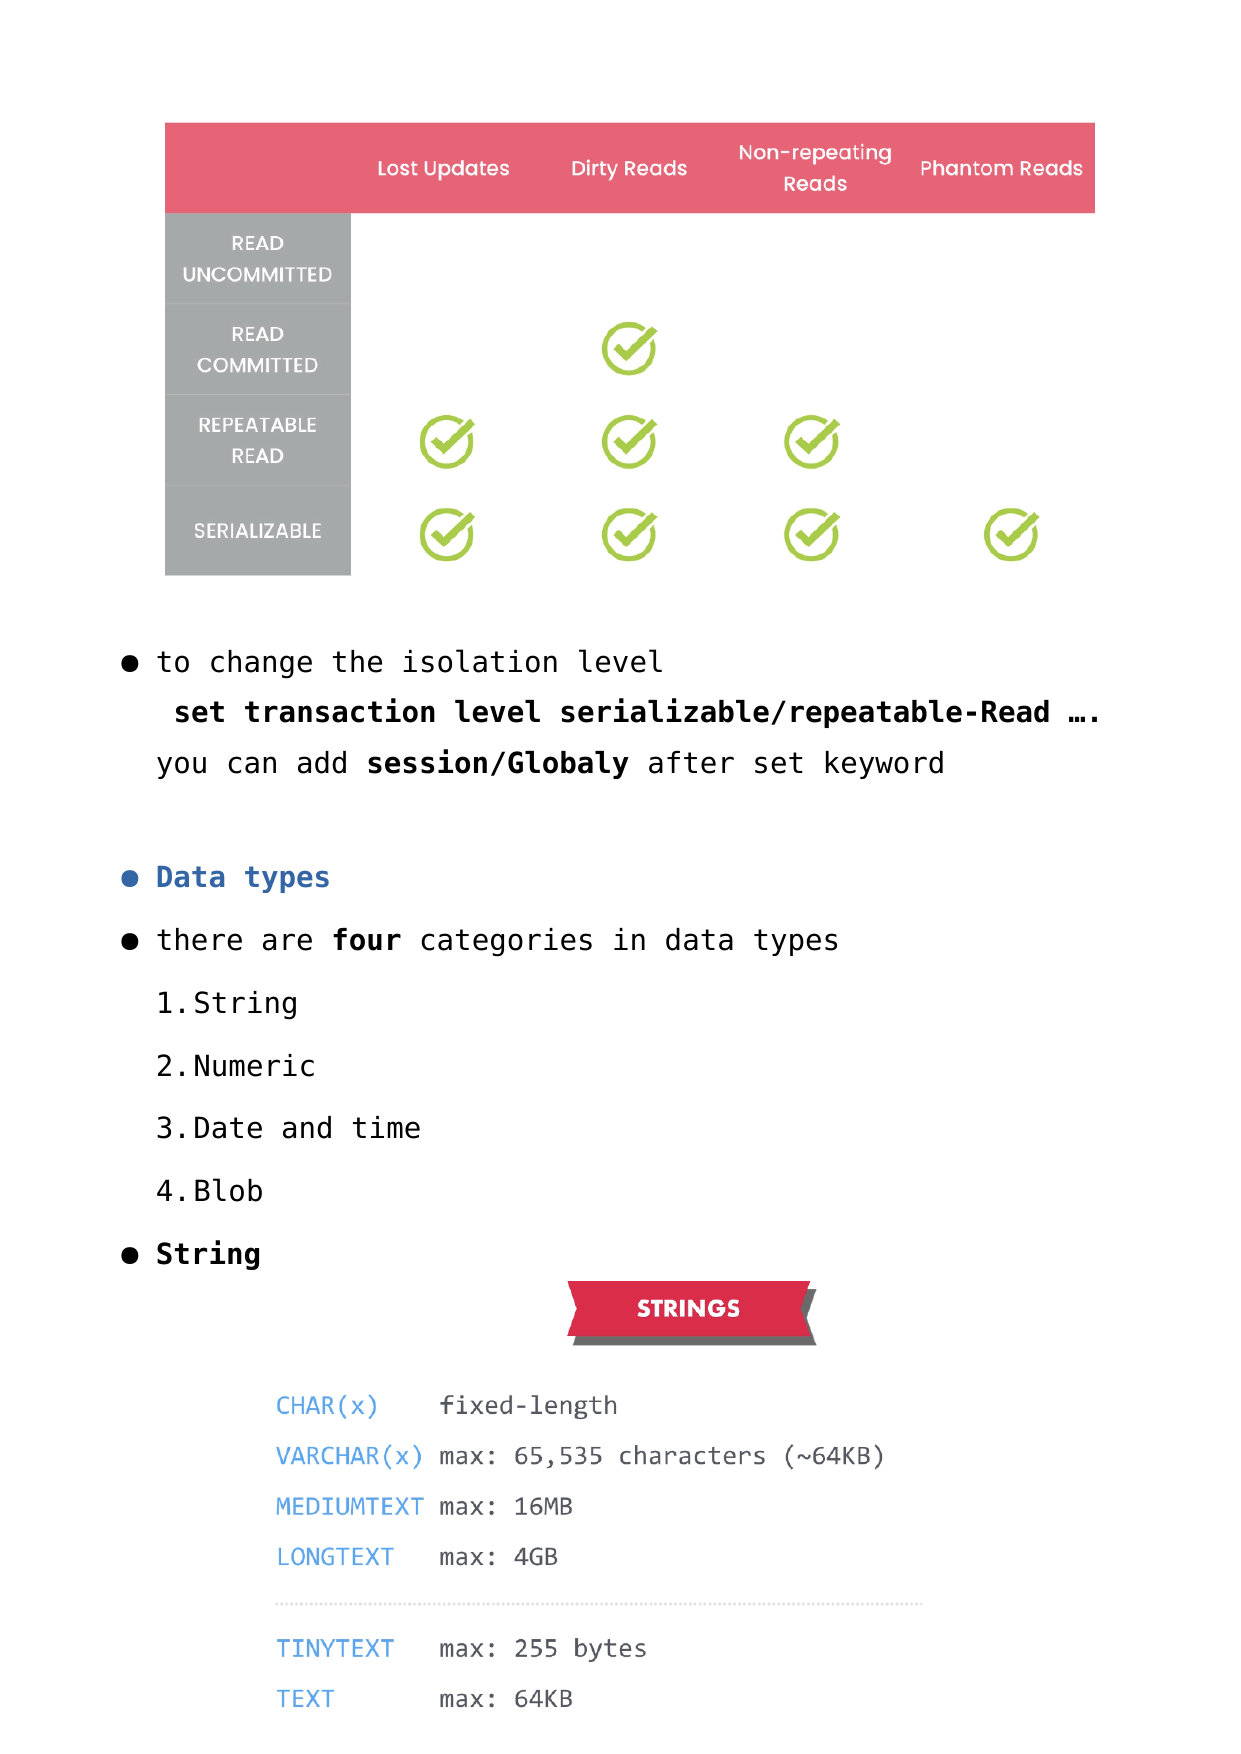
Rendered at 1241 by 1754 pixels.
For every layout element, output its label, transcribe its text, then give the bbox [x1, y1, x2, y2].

list String [118, 1237, 1122, 1458]
picture [228, 1281, 961, 1754]
picture [128, 74, 1133, 628]
list Date and time [156, 1112, 1122, 1146]
list there are four categories in data types [118, 923, 1122, 957]
list Blob [156, 1174, 1122, 1208]
list Data types [118, 861, 1122, 894]
list to change the isolation level set transaction level serializable/repeatable-Read …. you can add session/Globaly after set keyword [118, 118, 1122, 832]
list Numeric [156, 1049, 1122, 1083]
list String [156, 986, 1122, 1020]
